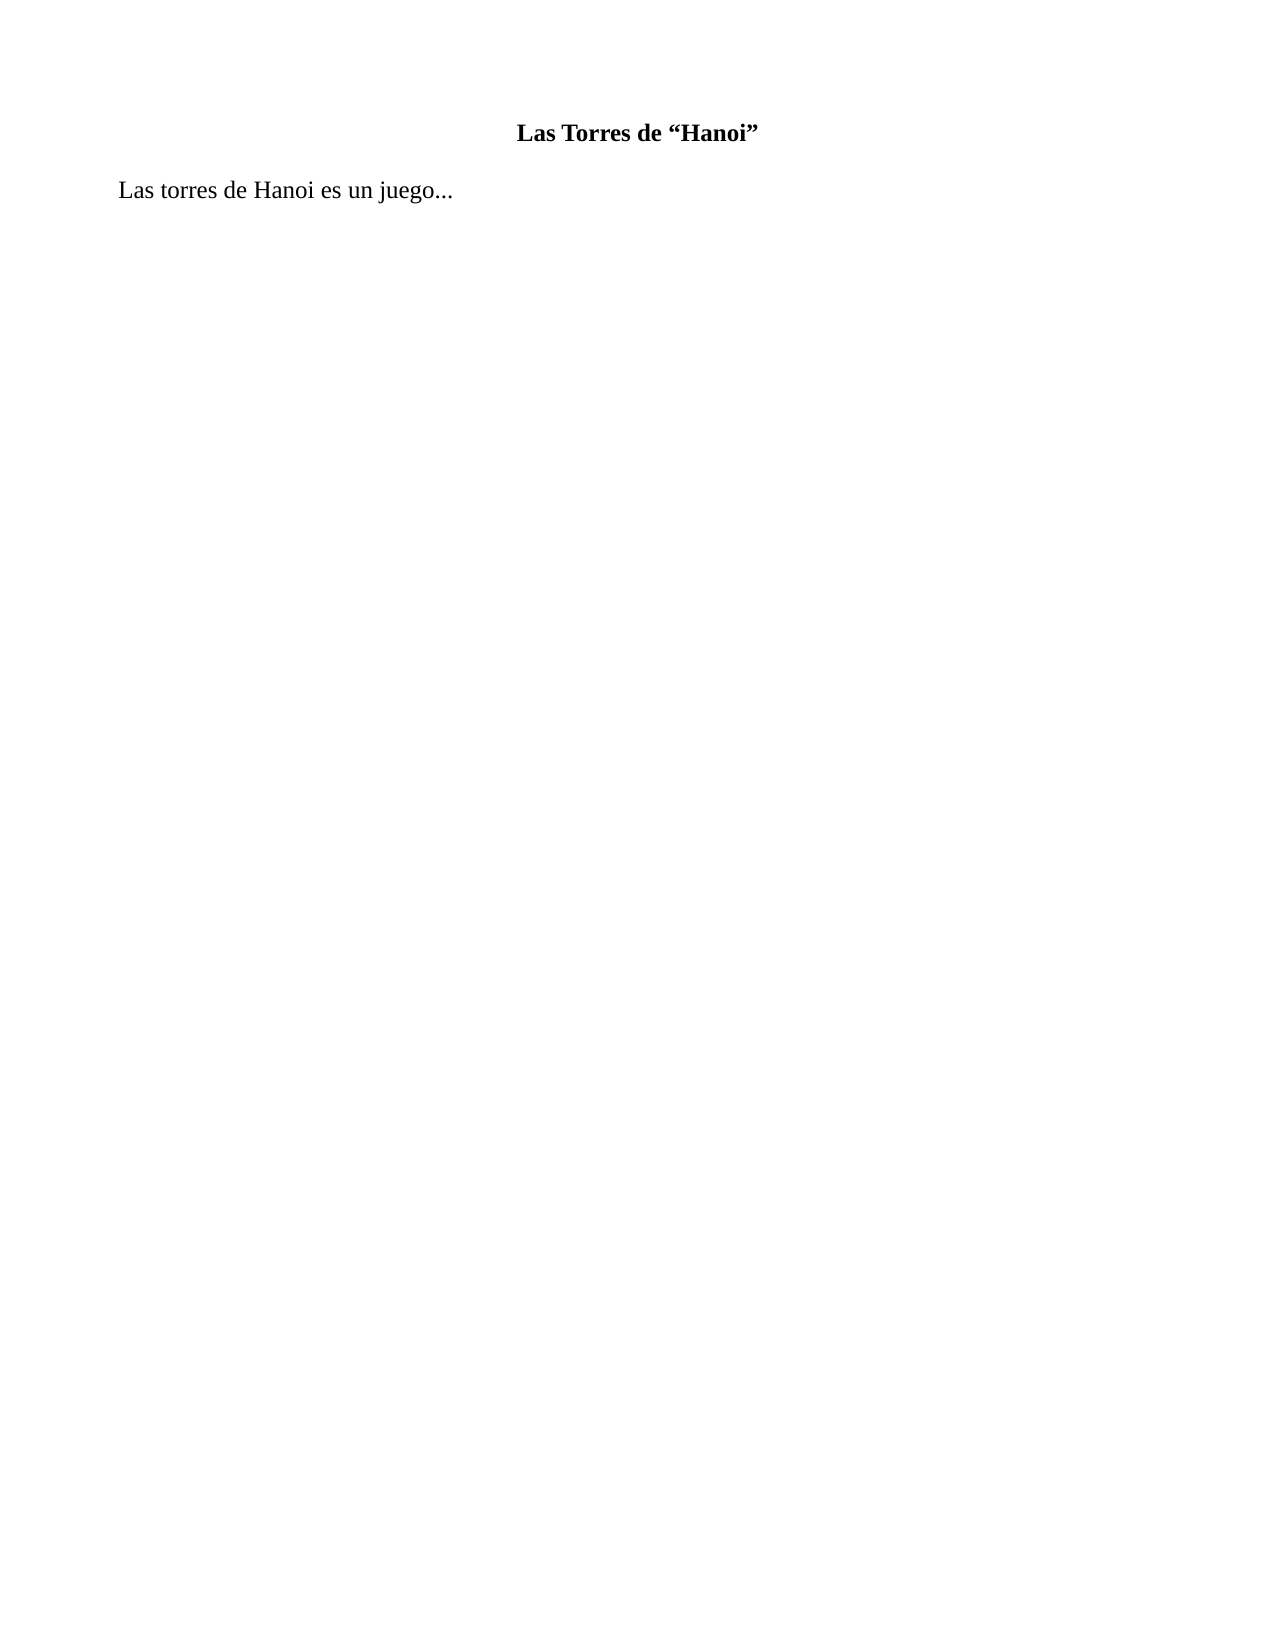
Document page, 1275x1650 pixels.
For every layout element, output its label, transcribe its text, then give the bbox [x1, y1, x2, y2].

text Las torres de Hanoi es un juego... [118, 176, 1157, 204]
text Las Torres de “Hanoi” [118, 118, 1157, 147]
